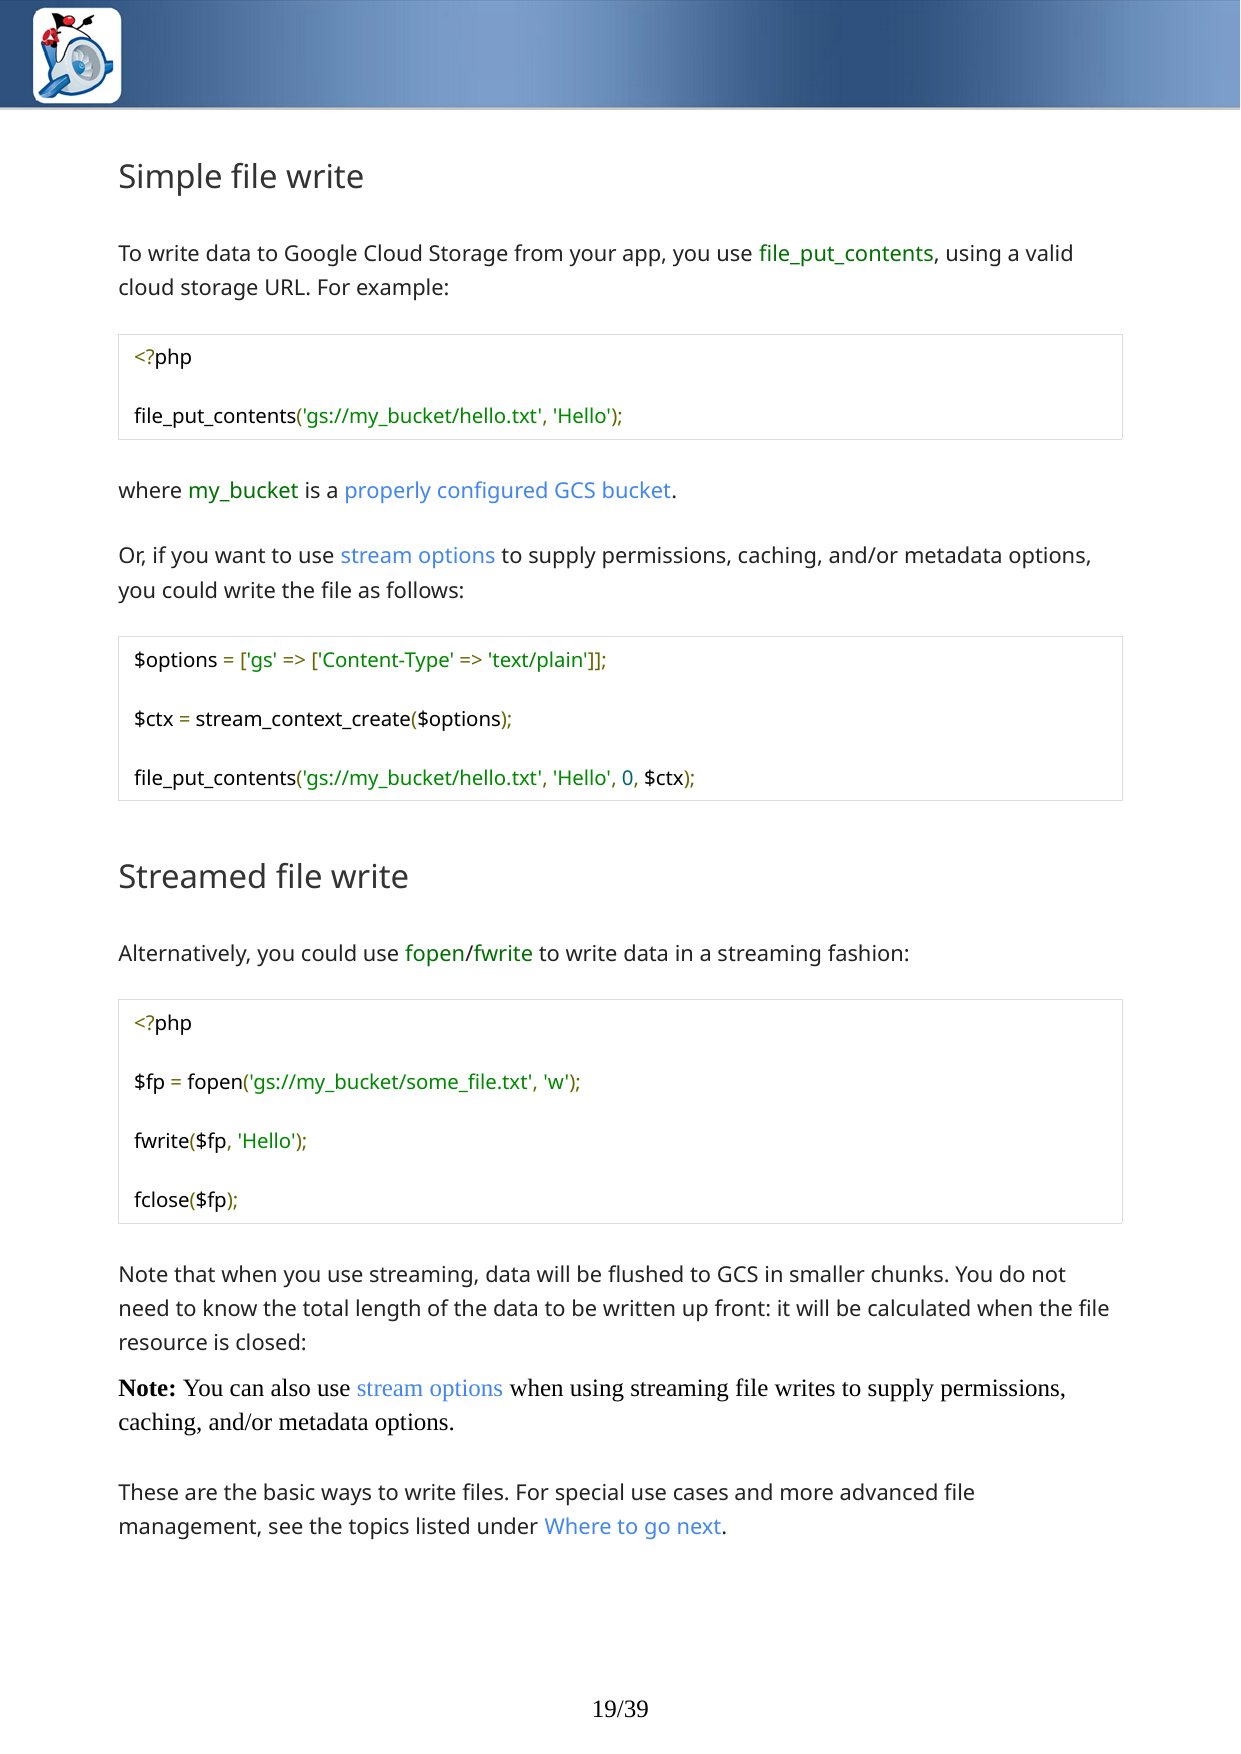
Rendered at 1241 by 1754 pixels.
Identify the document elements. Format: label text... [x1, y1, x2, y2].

text Alternatively, you could use fopen/fwrite to write data in a streaming fashion: [118, 933, 1122, 968]
text $fp = fopen('gs://my_bucket/some_file.txt', 'w'); [119, 1058, 1122, 1095]
text $ctx = stream_context_create($options); [119, 695, 1122, 732]
text Note: You can also use stream options when using streaming file writes to supply permissions, caching, and/or metadata options. [118, 1373, 1122, 1436]
subtitle Simple file write [118, 153, 1122, 198]
picture [0, 0, 1241, 110]
text file_put_contents('gs://my_bucket/hello.txt', 'Hello', 0, $ctx); [119, 754, 1122, 800]
subtitle Streamed file write [118, 854, 1122, 898]
text These are the basic ways to write files. For special use cases and more advanced file management, see the topics listed under Where to go next. [118, 1472, 1122, 1541]
text <?php [119, 1000, 1122, 1036]
text where my_bucket is a properly configured GCS bucket. [118, 470, 1122, 505]
text fclose($fp); [119, 1176, 1122, 1223]
text file_put_contents('gs://my_bucket/hello.txt', 'Hello'); [119, 392, 1122, 439]
text <?php [119, 335, 1122, 371]
text fwrite($fp, 'Hello'); [119, 1117, 1122, 1154]
text Note that when you use streaming, data will be flushed to GCS in smaller chunks. You do not need to know the total length of the data to be written up front: it will be calculated when the file resource is closed: [118, 1254, 1122, 1357]
text To write data to Google Cloud Storage from your app, you use file_put_contents, using a valid cloud storage URL. For example: [118, 233, 1122, 302]
text $options = ['gs' => ['Content-Type' => 'text/plain']]; [119, 637, 1122, 673]
text Or, if you want to use stream options to supply permissions, caching, and/or metadata options, you could write the file as follows: [118, 536, 1122, 605]
